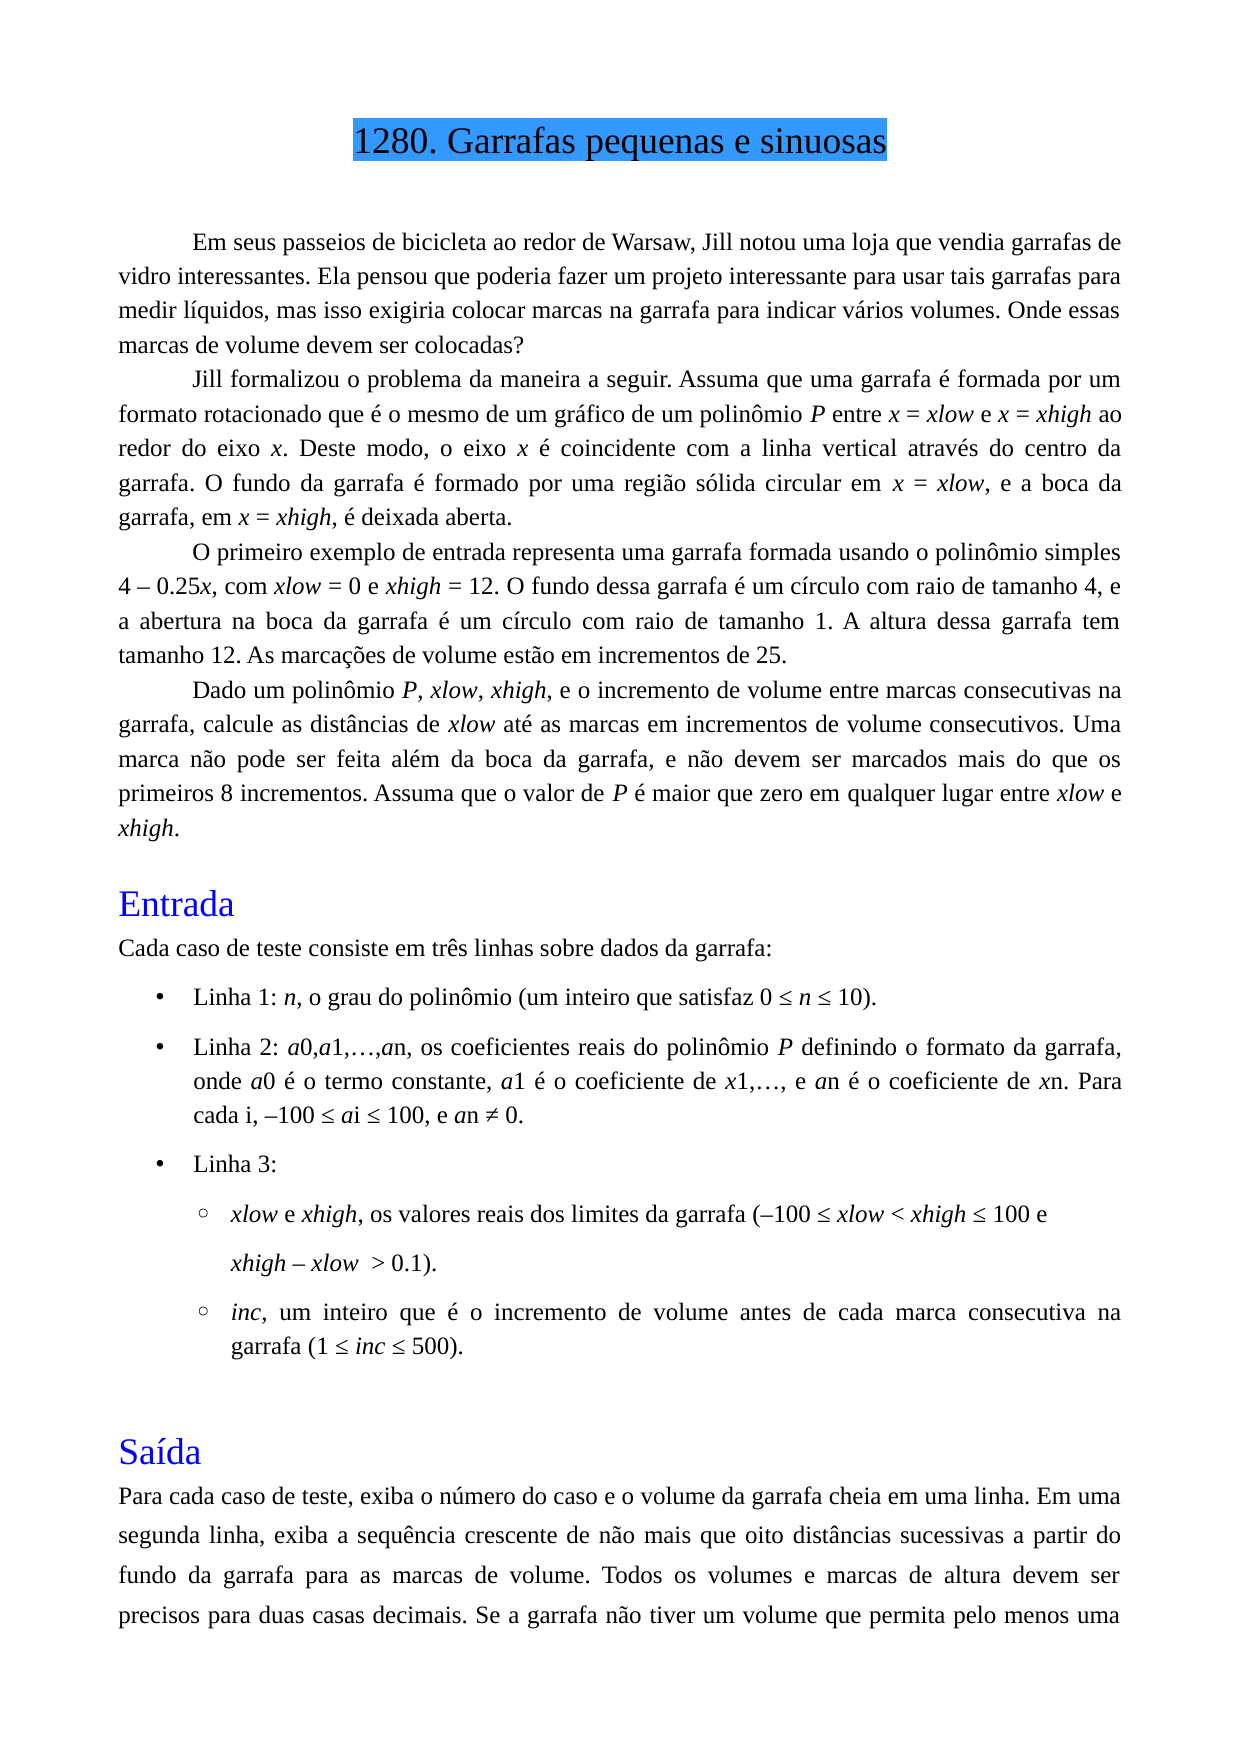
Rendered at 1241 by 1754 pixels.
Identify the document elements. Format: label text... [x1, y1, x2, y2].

list Linha 3: [156, 1149, 1122, 1178]
list xhigh – xlow > 0.1). [193, 1248, 1122, 1276]
list xlow e xhigh, os valores reais dos limites da garrafa (–100 ≤ xlow < xhigh ≤ 100 e [193, 1199, 1122, 1227]
text Para cada caso de teste, exiba o número do caso e o volume da garrafa cheia em uma linha. Em uma segunda linha, exiba a sequência crescente de não mais que oito distâncias sucessivas a partir do fundo da garrafa para as marcas de volume. Todos os volumes e marcas de altura devem ser precisos para duas casas decimais. Se a garrafa não tiver um volume que permita pelo menos uma [118, 1481, 1122, 1628]
text Jill formalizou o problema da maneira a seguir. Assuma que uma garrafa é formada por um formato rotacionado que é o mesmo de um gráfico de um polinômio P entre x = xlow e x = xhigh ao redor do eixo x. Deste modo, o eixo x é coincidente com a linha vertical através do centro da garrafa. O fundo da garrafa é formado por uma região sólida circular em x = xlow, e a boca da garrafa, em x = xhigh, é deixada aberta. [118, 364, 1122, 531]
text Saída [118, 1429, 1122, 1472]
text Dado um polinômio P, xlow, xhigh, e o incremento de volume entre marcas consecutivas na garrafa, calcule as distâncias de xlow até as marcas em incrementos de volume consecutivos. Uma marca não pode ser feita além da boca da garrafa, e não devem ser marcados mais do que os primeiros 8 incrementos. Assuma que o valor de P é maior que zero em qualquer lugar entre xlow e xhigh. [118, 675, 1122, 842]
text Em seus passeios de bicicleta ao redor de Warsaw, Jill notou uma loja que vendia garrafas de vidro interessantes. Ela pensou que poderia fazer um projeto interessante para usar tais garrafas para medir líquidos, mas isso exigiria colocar marcas na garrafa para indicar vários volumes. Onde essas marcas de volume devem ser colocadas? [118, 227, 1122, 359]
list Linha 1: n, o grau do polinômio (um inteiro que satisfaz 0 ≤ n ≤ 10). [156, 982, 1122, 1011]
text Cada caso de teste consiste em três linhas sobre dados da garrafa: [118, 933, 1122, 962]
text O primeiro exemplo de entrada representa uma garrafa formada usando o polinômio simples 4 – 0.25x, com xlow = 0 e xhigh = 12. O fundo dessa garrafa é um círculo com raio de tamanho 4, e a abertura na boca da garrafa é um círculo com raio de tamanho 1. A altura dessa garrafa tem tamanho 12. As marcações de volume estão em incrementos de 25. [118, 537, 1122, 669]
list inc, um inteiro que é o incremento de volume antes de cada marca consecutiva na garrafa (1 ≤ inc ≤ 500). [193, 1297, 1122, 1360]
list Linha 2: a0,a1,…,an, os coeficientes reais do polinômio P definindo o formato da garrafa, onde a0 é o termo constante, a1 é o coeficiente de x1,…, e an é o coeficiente de xn. Para cada i, –100 ≤ ai ≤ 100, e an ≠ 0. [156, 1032, 1122, 1129]
text Entrada [118, 882, 1122, 925]
text 1280. Garrafas pequenas e sinuosas [118, 118, 1122, 161]
